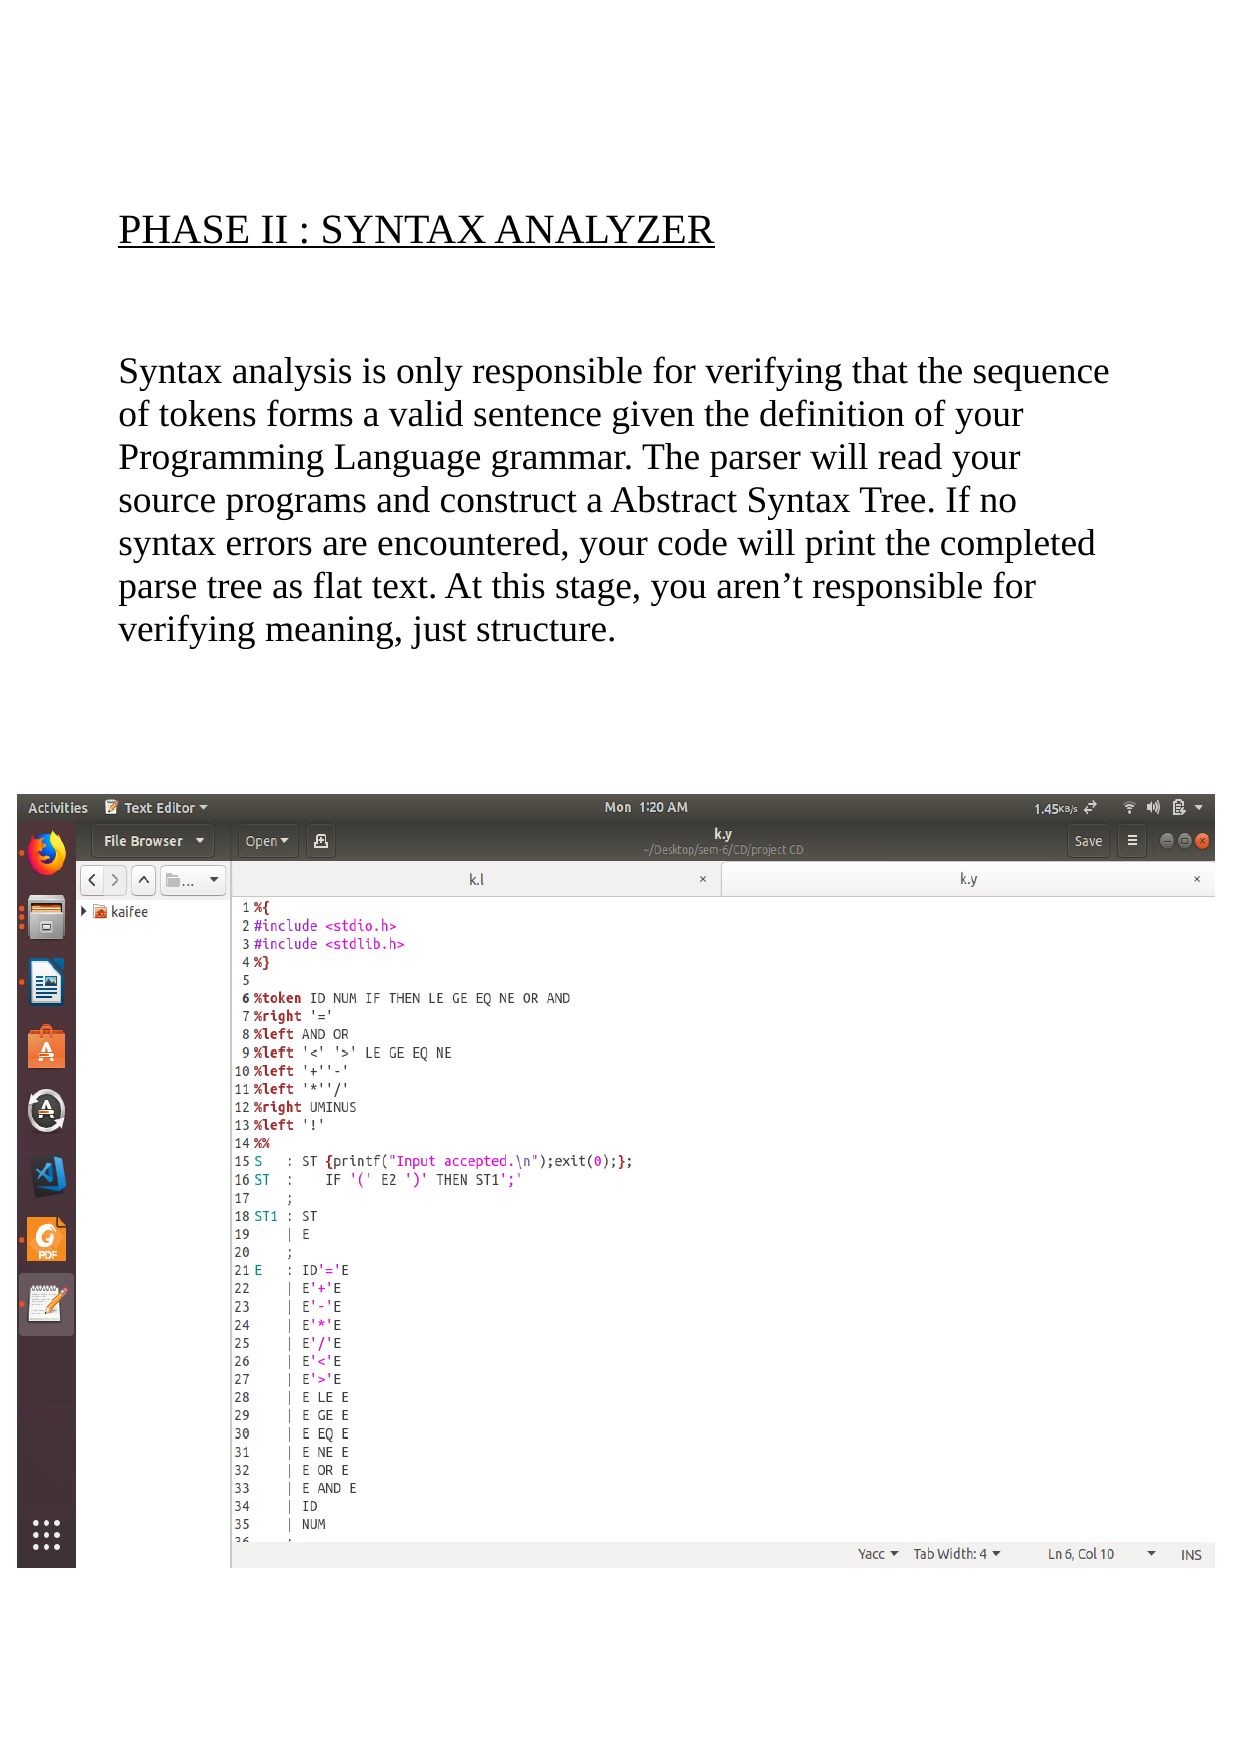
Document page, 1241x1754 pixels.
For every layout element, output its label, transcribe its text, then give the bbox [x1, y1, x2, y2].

text Syntax analysis is only responsible for verifying that the sequence of tokens forms a valid sentence given the definition of your Programming Language grammar. The parser will read your source programs and construct a Abstract Syntax Tree. If no syntax errors are encountered, your code will print the completed [118, 348, 1122, 564]
picture [17, 794, 1215, 1568]
text parse tree as flat text. At this stage, you aren’t responsible for verifying meaning, just structure. [118, 564, 1122, 650]
text PHASE II : SYNTAX ANALYZER [118, 204, 1122, 252]
